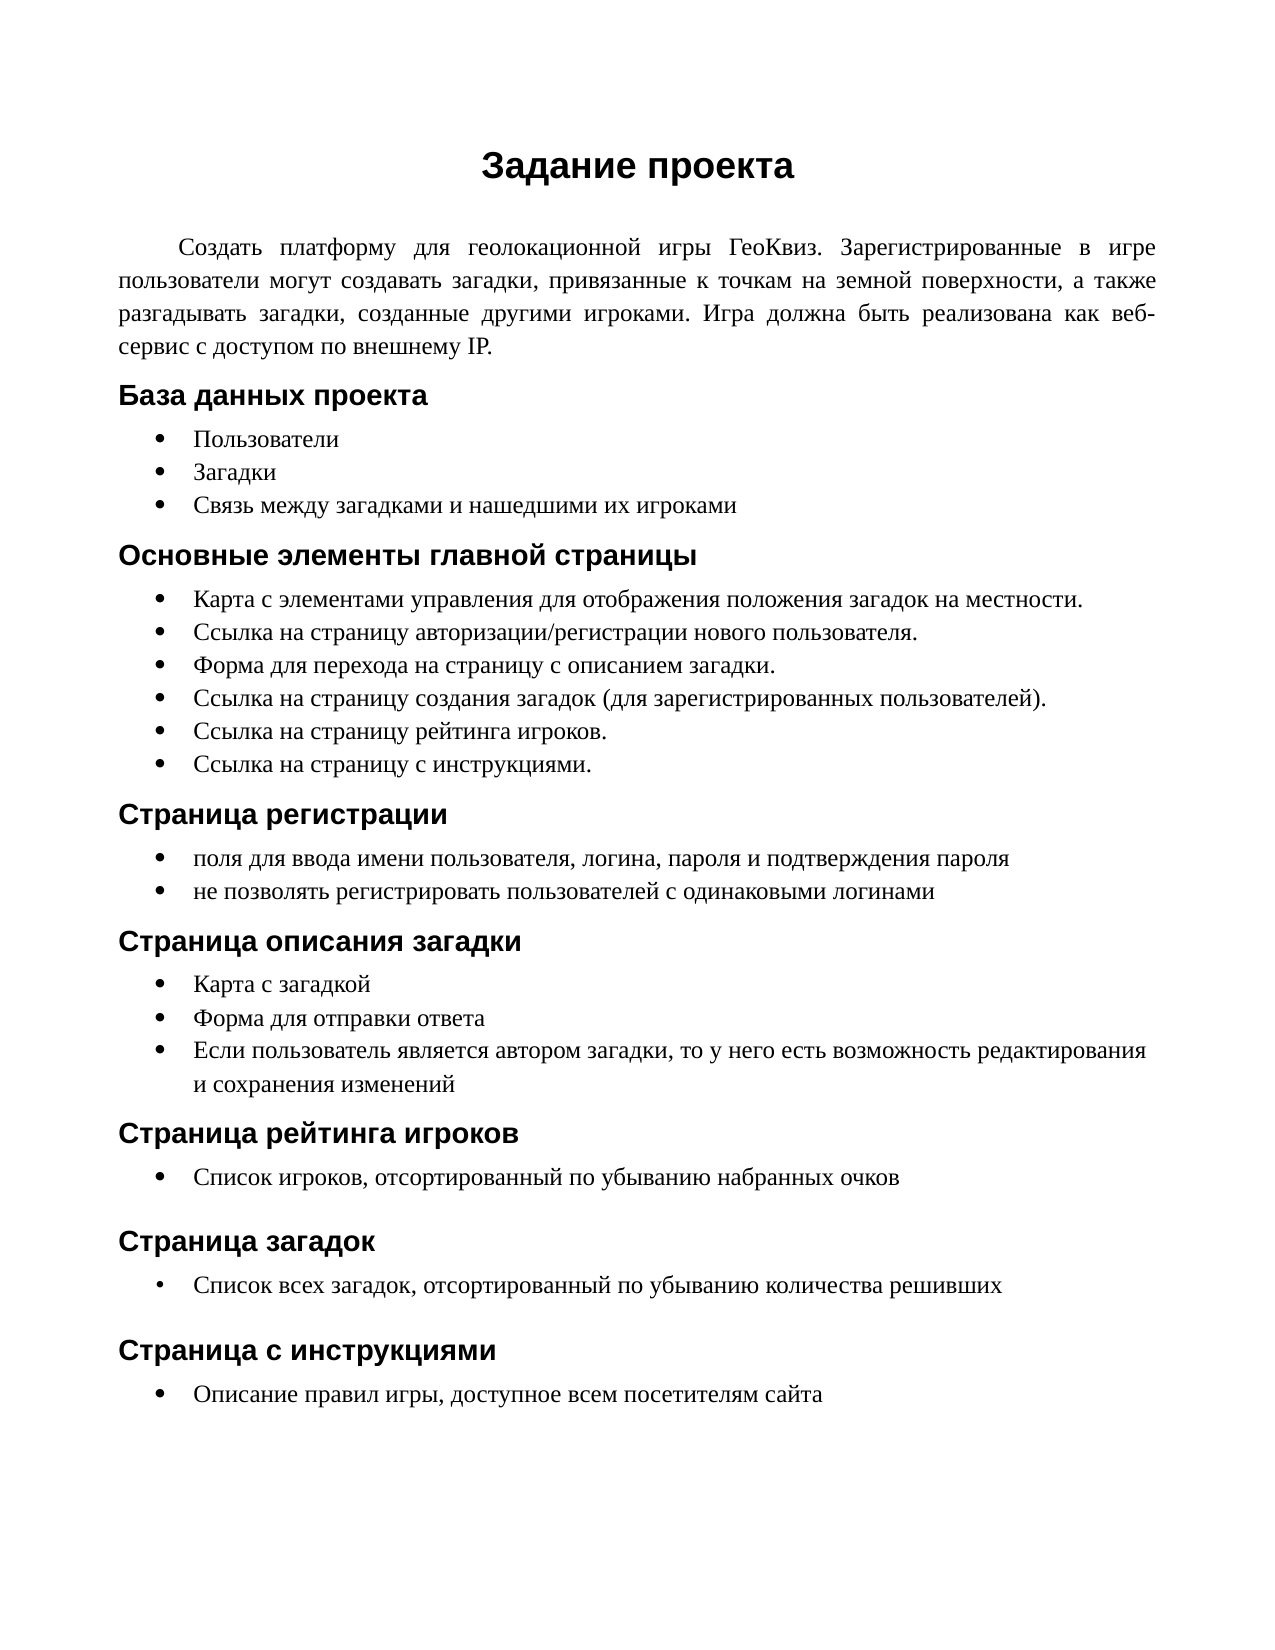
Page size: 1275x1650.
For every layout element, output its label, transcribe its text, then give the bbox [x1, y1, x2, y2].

subtitle База данных проекта [118, 378, 1157, 412]
list Ссылка на страницу авторизации/регистрации нового пользователя. [156, 617, 1157, 646]
list Список игроков, отсортированный по убыванию набранных очков [156, 1162, 1157, 1191]
subtitle Страница загадок [118, 1224, 1157, 1258]
subtitle Страница описания загадки [118, 923, 1157, 957]
list Ссылка на страницу рейтинга игроков. [156, 716, 1157, 745]
subtitle Страница с инструкциями [118, 1333, 1157, 1366]
list Загадки [156, 457, 1157, 486]
list Если пользователь является автором загадки, то у него есть возможность редактирования и сохранения изменений [156, 1036, 1157, 1097]
list Ссылка на страницу с инструкциями. [156, 749, 1157, 778]
subtitle Основные элементы главной страницы [118, 538, 1157, 572]
list Связь между загадками и нашедшими их игроками [156, 491, 1157, 519]
list Ссылка на страницу создания загадок (для зарегистрированных пользователей). [156, 683, 1157, 712]
list Карта с элементами управления для отображения положения загадок на местности. [156, 584, 1157, 613]
list Описание правил игры, доступное всем посетителям сайта [156, 1379, 1157, 1407]
list Форма для отправки ответа [156, 1003, 1157, 1031]
list Пользователи [156, 424, 1157, 453]
text Создать платформу для геолокационной игры ГеоКвиз. Зарегистрированные в игре пользователи могут создавать загадки, привязанные к точкам на земной поверхности, а также разгадывать загадки, созданные другими игроками. Игра должна быть реализована как веб-сервис с доступом по внешнему IP. [118, 232, 1157, 359]
title Задание проекта [118, 143, 1157, 186]
list Список всех загадок, отсортированный по убыванию количества решивших [156, 1271, 1157, 1299]
subtitle Страница регистрации [118, 797, 1157, 830]
list не позволять регистрировать пользователей с одинаковыми логинами [156, 876, 1157, 905]
list Форма для перехода на страницу с описанием загадки. [156, 650, 1157, 679]
subtitle Страница рейтинга игроков [118, 1116, 1157, 1150]
list поля для ввода имени пользователя, логина, пароля и подтверждения пароля [156, 843, 1157, 872]
list Карта с загадкой [156, 969, 1157, 998]
